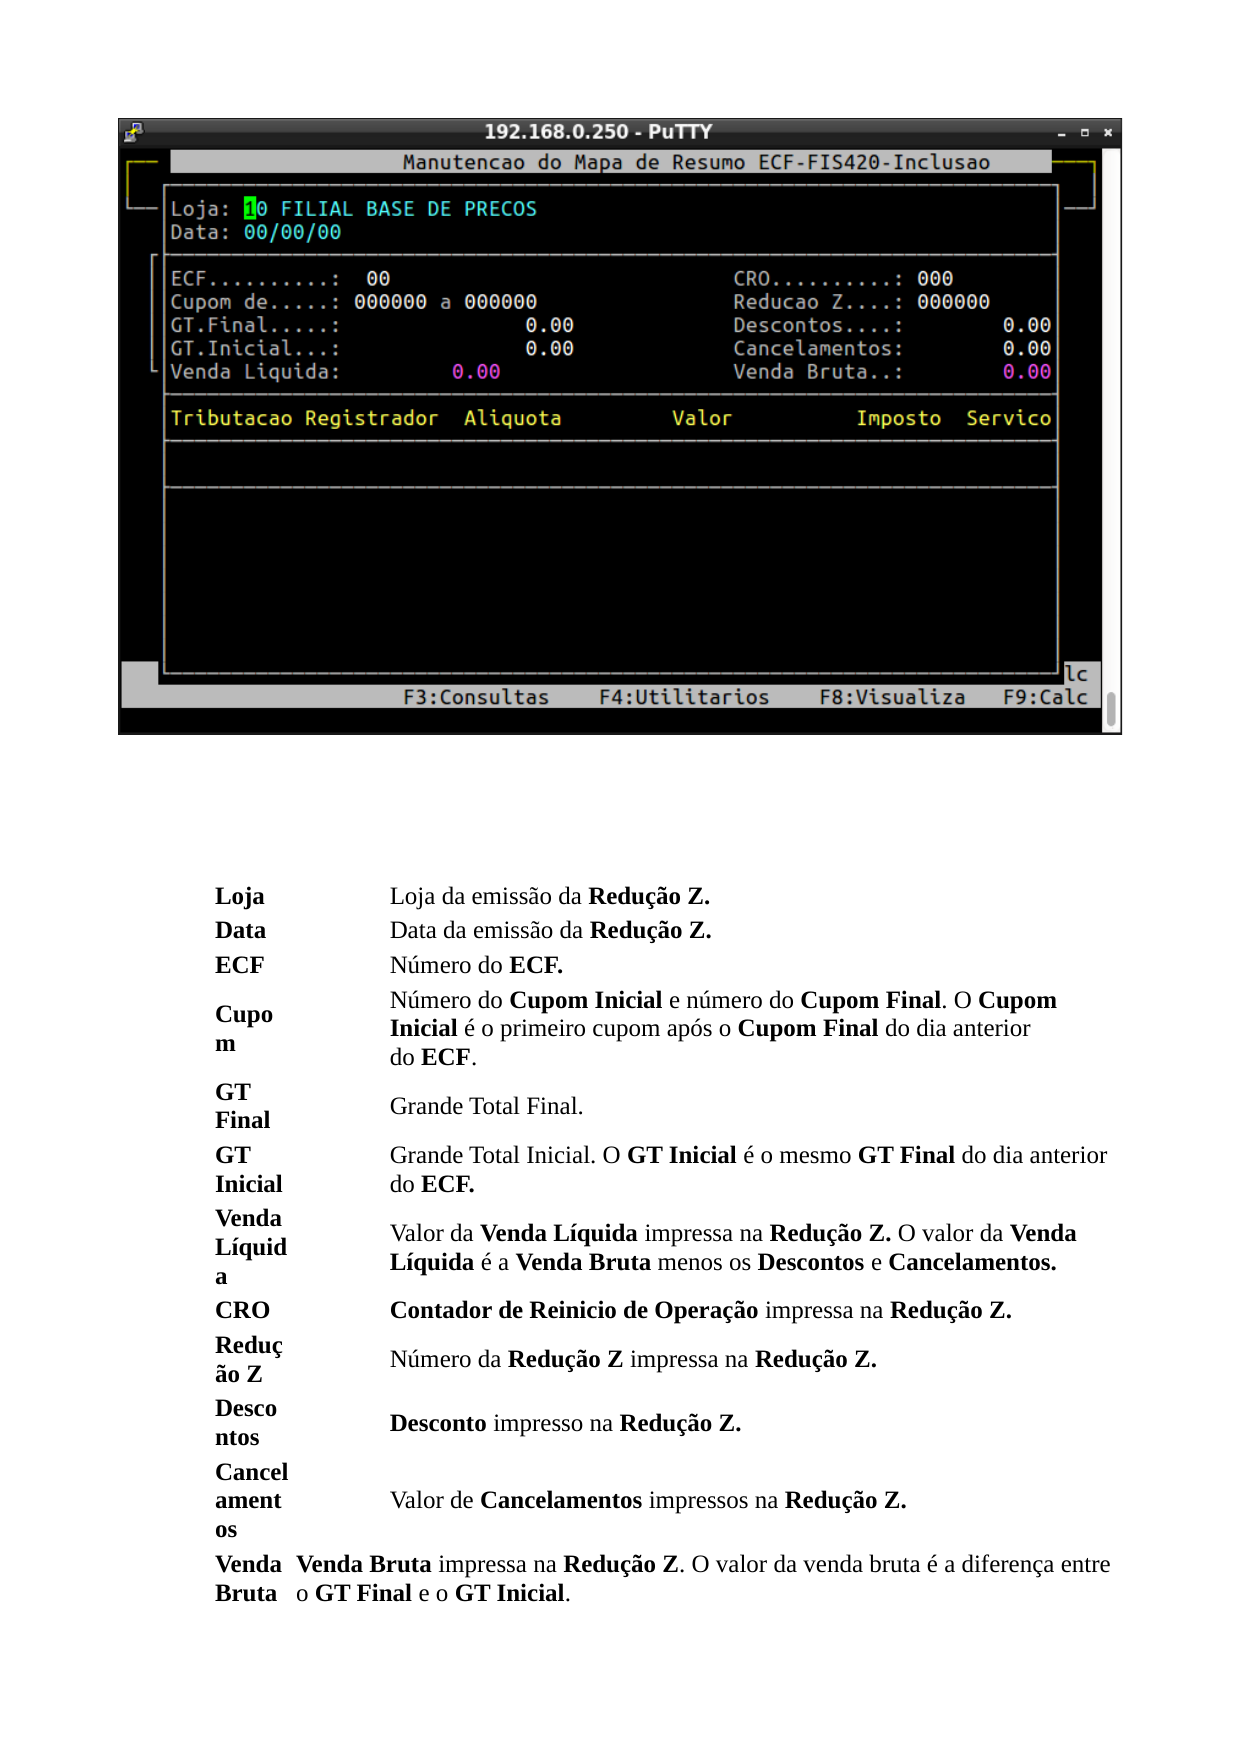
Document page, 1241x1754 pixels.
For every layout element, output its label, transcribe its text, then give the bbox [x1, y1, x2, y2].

table_cell Grande Total Final. [293, 1074, 1122, 1137]
table_cell ECF [118, 947, 293, 982]
table_cell Cupom [118, 982, 293, 1074]
table_cell Venda Líquida [118, 1201, 293, 1293]
table_cell Valor da Venda Líquida impressa na Redução Z. O valor da Venda Líquida é a Venda Bruta menos os Descontos e Cancelamentos. [293, 1201, 1122, 1293]
table_cell Venda Bruta [118, 1546, 293, 1609]
picture [118, 118, 1123, 735]
table_cell Número da Redução Z impressa na Redução Z. [293, 1327, 1122, 1391]
table_cell Contador de Reinicio de Operação impressa na Redução Z. [293, 1293, 1122, 1327]
table_cell Descontos [118, 1391, 293, 1454]
table_header Loja [118, 878, 293, 913]
table_cell Desconto impresso na Redução Z. [293, 1391, 1122, 1454]
table_cell Número do ECF. [293, 947, 1122, 982]
table_cell Número do Cupom Inicial e número do Cupom Final. O Cupom Inicial é o primeiro cupom após o Cupom Final do dia anterior do ECF. [293, 982, 1122, 1074]
table_cell Data da emissão da Redução Z. [293, 913, 1122, 947]
table_cell Grande Total Inicial. O GT Inicial é o mesmo GT Final do dia anterior do ECF. [293, 1137, 1122, 1201]
table_cell Venda Bruta impressa na Redução Z. O valor da venda bruta é a diferença entre o GT Final e o GT Inicial. [293, 1546, 1122, 1609]
table_header Loja da emissão da Redução Z. [293, 878, 1122, 913]
table_cell GT Inicial [118, 1137, 293, 1201]
table_cell Cancelamentos [118, 1454, 293, 1546]
table_cell Redução Z [118, 1327, 293, 1391]
table_cell CRO [118, 1293, 293, 1327]
table_cell Valor de Cancelamentos impressos na Redução Z. [293, 1454, 1122, 1546]
table_cell Data [118, 913, 293, 947]
table_cell GT Final [118, 1074, 293, 1137]
